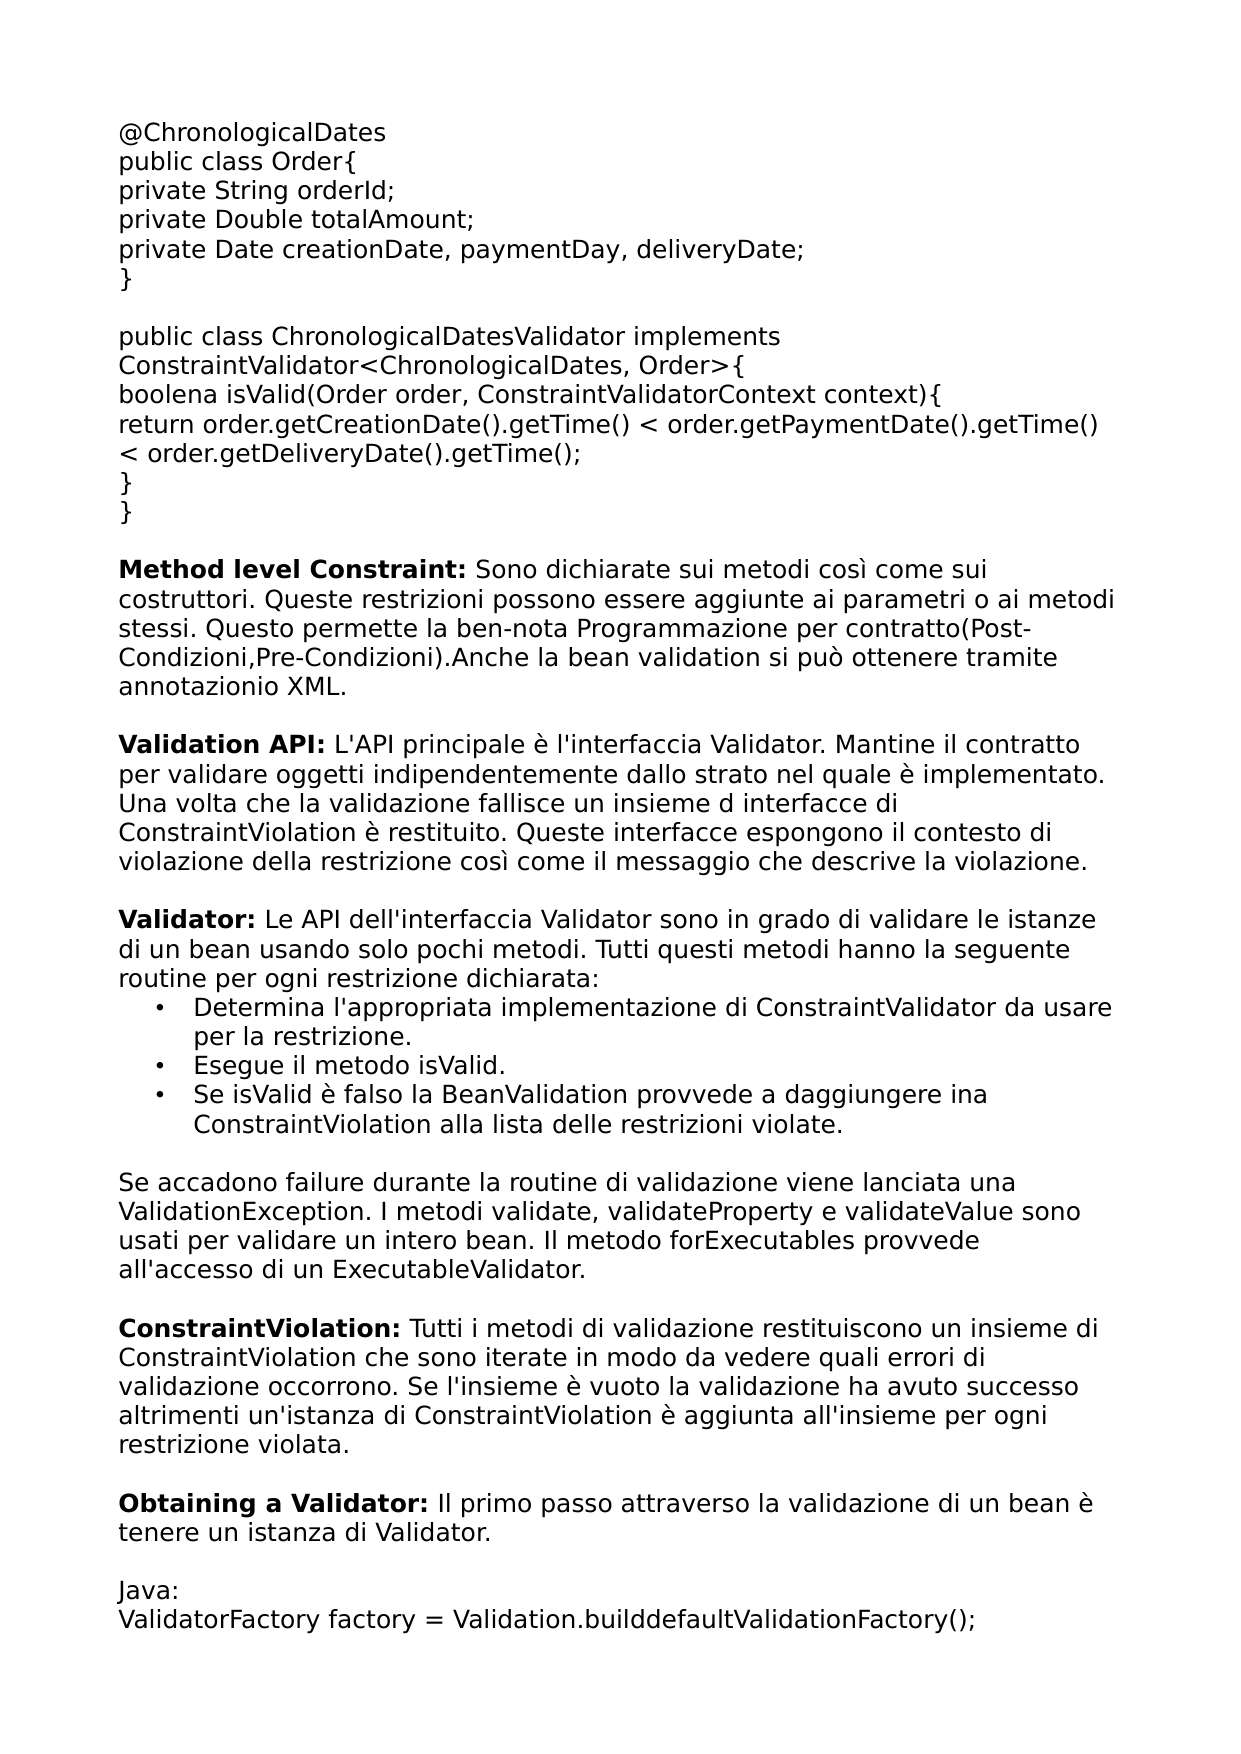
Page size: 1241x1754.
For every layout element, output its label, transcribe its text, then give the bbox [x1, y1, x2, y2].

list Determina l'appropriata implementazione di ConstraintValidator da usare per la restrizione. [156, 993, 1122, 1051]
text private Double totalAmount; [118, 206, 1122, 235]
list Se isValid è falso la BeanValidation provvede a daggiungere ina ConstraintViolation alla lista delle restrizioni violate. [156, 1081, 1122, 1139]
text ConstraintViolation: Tutti i metodi di validazione restituiscono un insieme di ConstraintViolation che sono iterate in modo da vedere quali errori di validazione occorrono. Se l'insieme è vuoto la validazione ha avuto successo altrimenti un'istanza di ConstraintViolation è aggiunta all'insieme per ogni restrizione violata. [118, 1314, 1122, 1460]
text Java: [118, 1576, 1122, 1606]
text private String orderId; [118, 176, 1122, 206]
text Validation API: L'API principale è l'interfaccia Validator. Mantine il contratto per validare oggetti indipendentemente dallo strato nel quale è implementato. Una volta che la validazione fallisce un insieme d interfacce di ConstraintViolation è restituito. Queste interfacce espongono il contesto di violazione della restrizione così come il messaggio che descrive la violazione. [118, 731, 1122, 876]
text } [118, 497, 1122, 526]
text ValidatorFactory factory = Validation.builddefaultValidationFactory(); [118, 1606, 1122, 1635]
text } [118, 468, 1122, 497]
text } [118, 264, 1122, 293]
text return order.getCreationDate().getTime() < order.getPaymentDate().getTime() < order.getDeliveryDate().getTime(); [118, 410, 1122, 468]
text Validator: Le API dell'interfaccia Validator sono in grado di validare le istanze di un bean usando solo pochi metodi. Tutti questi metodi hanno la seguente routine per ogni restrizione dichiarata: [118, 906, 1122, 993]
text Se accadono failure durante la routine di validazione viene lanciata una ValidationException. I metodi validate, validateProperty e validateValue sono usati per validare un intero bean. Il metodo forExecutables provvede all'accesso di un ExecutableValidator. [118, 1168, 1122, 1285]
text @ChronologicalDates [118, 118, 1122, 147]
text public class ChronologicalDatesValidator implements ConstraintValidator<ChronologicalDates, Order>{ [118, 322, 1122, 381]
list Esegue il metodo isValid. [156, 1051, 1122, 1081]
text boolena isValid(Order order, ConstraintValidatorContext context){ [118, 381, 1122, 410]
text private Date creationDate, paymentDay, deliveryDate; [118, 235, 1122, 264]
text Method level Constraint: Sono dichiarate sui metodi così come sui costruttori. Queste restrizioni possono essere aggiunte ai parametri o ai metodi stessi. Questo permette la ben-nota Programmazione per contratto(Post-Condizioni,Pre-Condizioni).Anche la bean validation si può ottenere tramite annotazionio XML. [118, 556, 1122, 701]
text public class Order{ [118, 147, 1122, 176]
text Obtaining a Validator: Il primo passo attraverso la validazione di un bean è tenere un istanza di Validator. [118, 1489, 1122, 1547]
